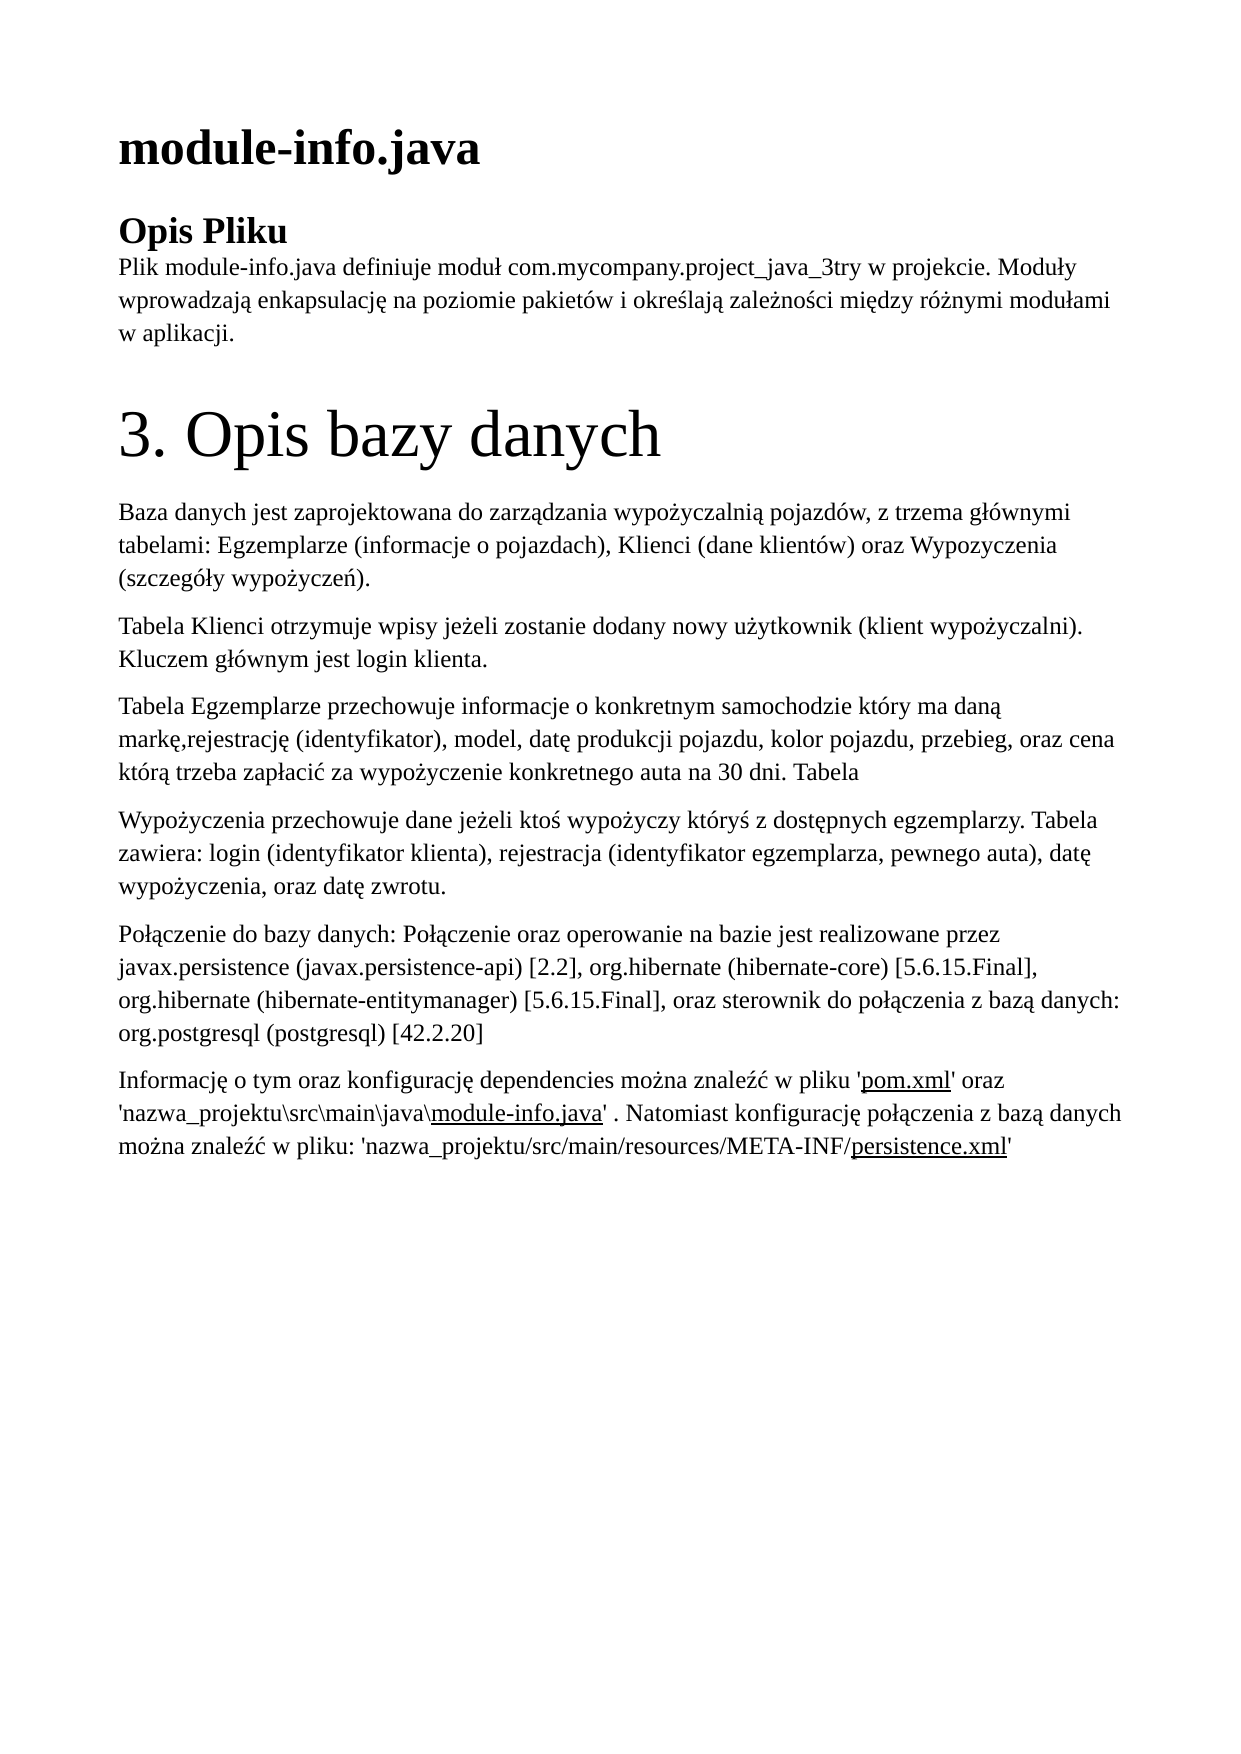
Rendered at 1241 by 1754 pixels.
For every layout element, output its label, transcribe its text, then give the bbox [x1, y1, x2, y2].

text Informację o tym oraz konfigurację dependencies można znaleźć w pliku 'pom.xml' oraz 'nazwa_projektu\src\main\java\module-info.java' . Natomiast konfigurację połączenia z bazą danych można znaleźć w pliku: 'nazwa_projektu/src/main/resources/META-INF/persistence.xml' [118, 1065, 1122, 1160]
text Połączenie do bazy danych: Połączenie oraz operowanie na bazie jest realizowane przez javax.persistence (javax.persistence-api) [2.2], org.hibernate (hibernate-core) [5.6.15.Final], org.hibernate (hibernate-entitymanager) [5.6.15.Final], oraz sterownik do połączenia z bazą danych: org.postgresql (postgresql) [42.2.20] [118, 919, 1122, 1047]
text Baza danych jest zaprojektowana do zarządzania wypożyczalnią pojazdów, z trzema głównymi tabelami: Egzemplarze (informacje o pojazdach), Klienci (dane klientów) oraz Wypozyczenia (szczegóły wypożyczeń). [118, 497, 1122, 592]
text Tabela Klienci otrzymuje wpisy jeżeli zostanie dodany nowy użytkownik (klient wypożyczalni). Kluczem głównym jest login klienta. [118, 611, 1122, 673]
text Plik module-info.java definiuje moduł com.mycompany.project_java_3try w projekcie. Moduły wprowadzają enkapsulację na poziomie pakietów i określają zależności między różnymi modułami w aplikacji. [118, 252, 1122, 347]
text 3. Opis bazy danych [118, 394, 1122, 471]
text Tabela Egzemplarze przechowuje informacje o konkretnym samochodzie który ma daną markę,rejestrację (identyfikator), model, datę produkcji pojazdu, kolor pojazdu, przebieg, oraz cena którą trzeba zapłacić za wypożyczenie konkretnego auta na 30 dni. Tabela [118, 691, 1122, 786]
subtitle Opis Pliku [118, 209, 1122, 252]
subtitle module-info.java [118, 118, 1122, 176]
text Wypożyczenia przechowuje dane jeżeli ktoś wypożyczy któryś z dostępnych egzemplarzy. Tabela zawiera: login (identyfikator klienta), rejestracja (identyfikator egzemplarza, pewnego auta), datę wypożyczenia, oraz datę zwrotu. [118, 805, 1122, 900]
